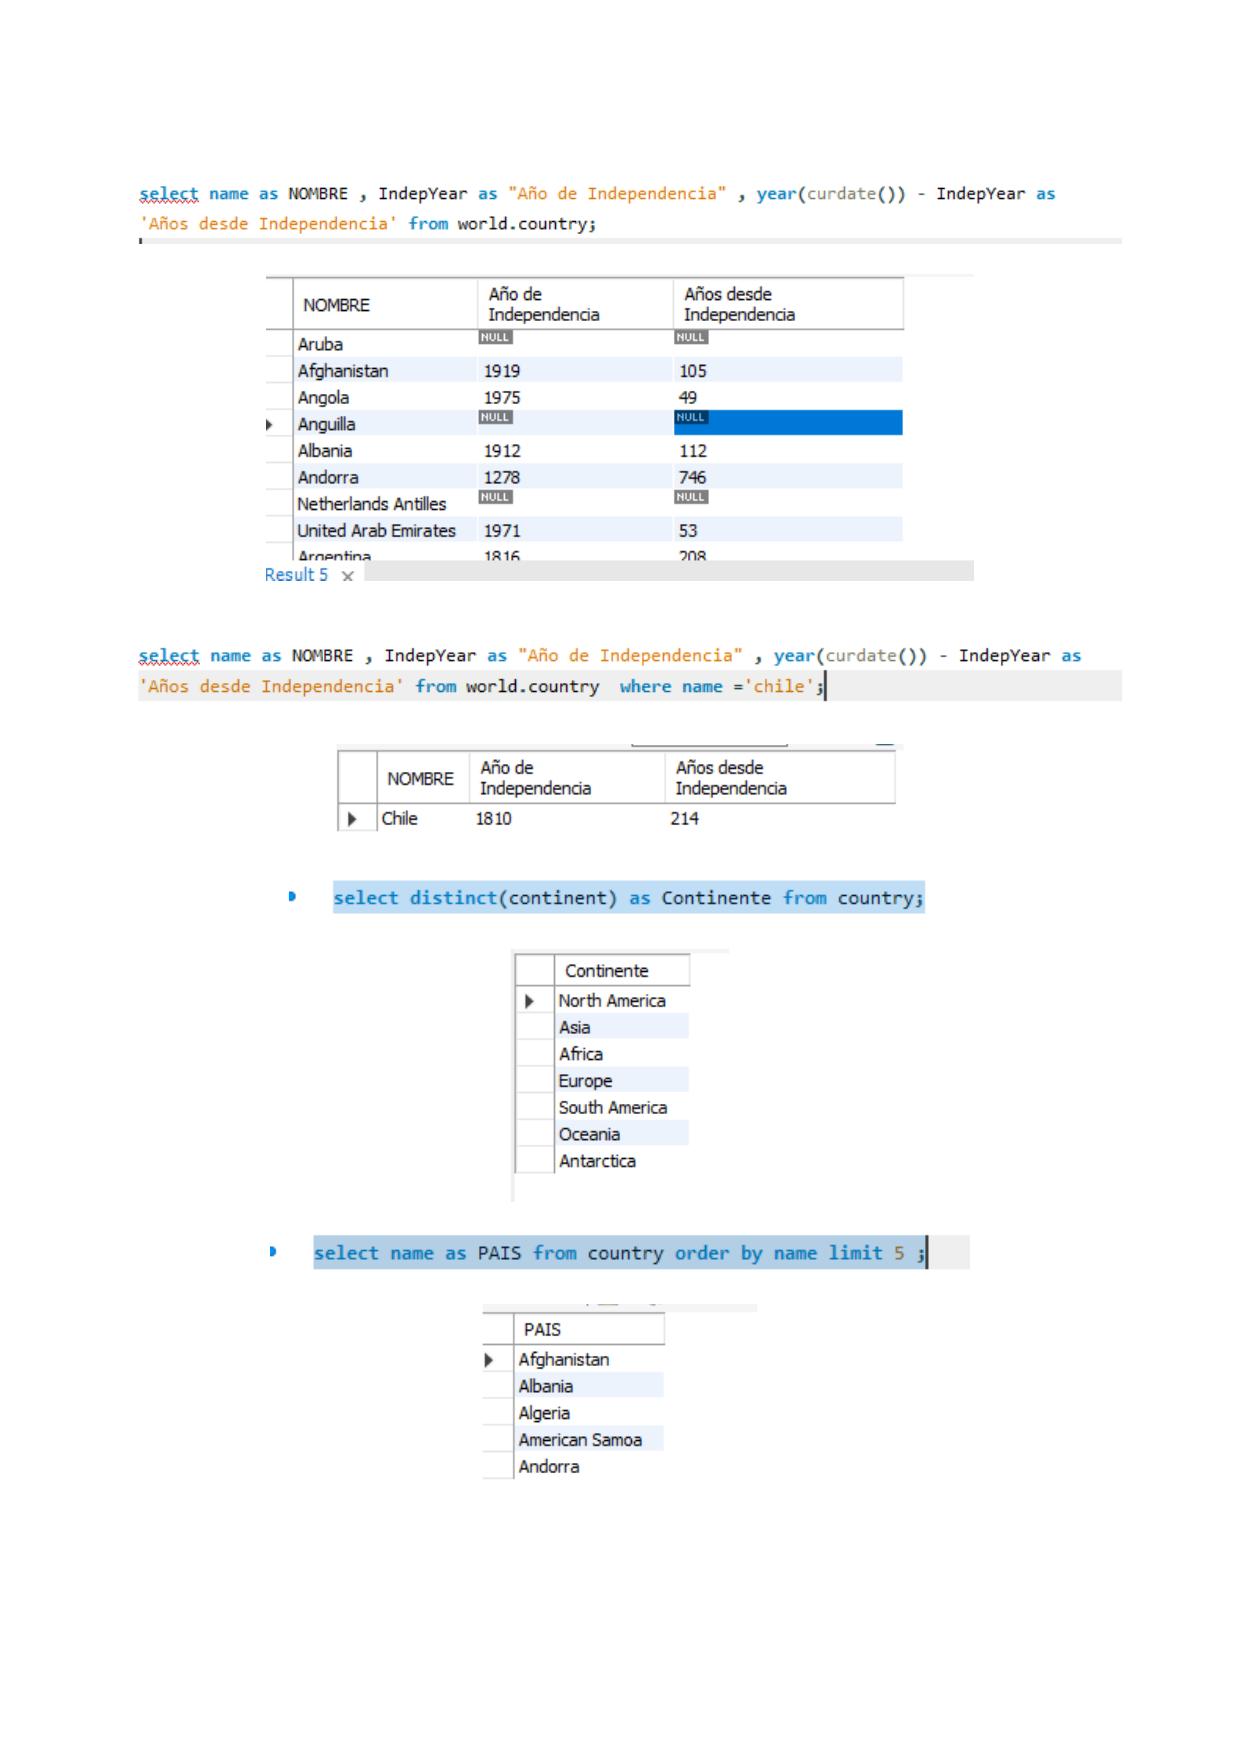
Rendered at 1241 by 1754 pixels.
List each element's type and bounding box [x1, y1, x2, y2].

picture [118, 638, 1123, 716]
picture [482, 1304, 758, 1514]
picture [288, 873, 952, 1202]
picture [266, 274, 974, 581]
picture [270, 1230, 970, 1276]
picture [118, 175, 1123, 244]
picture [336, 744, 904, 833]
